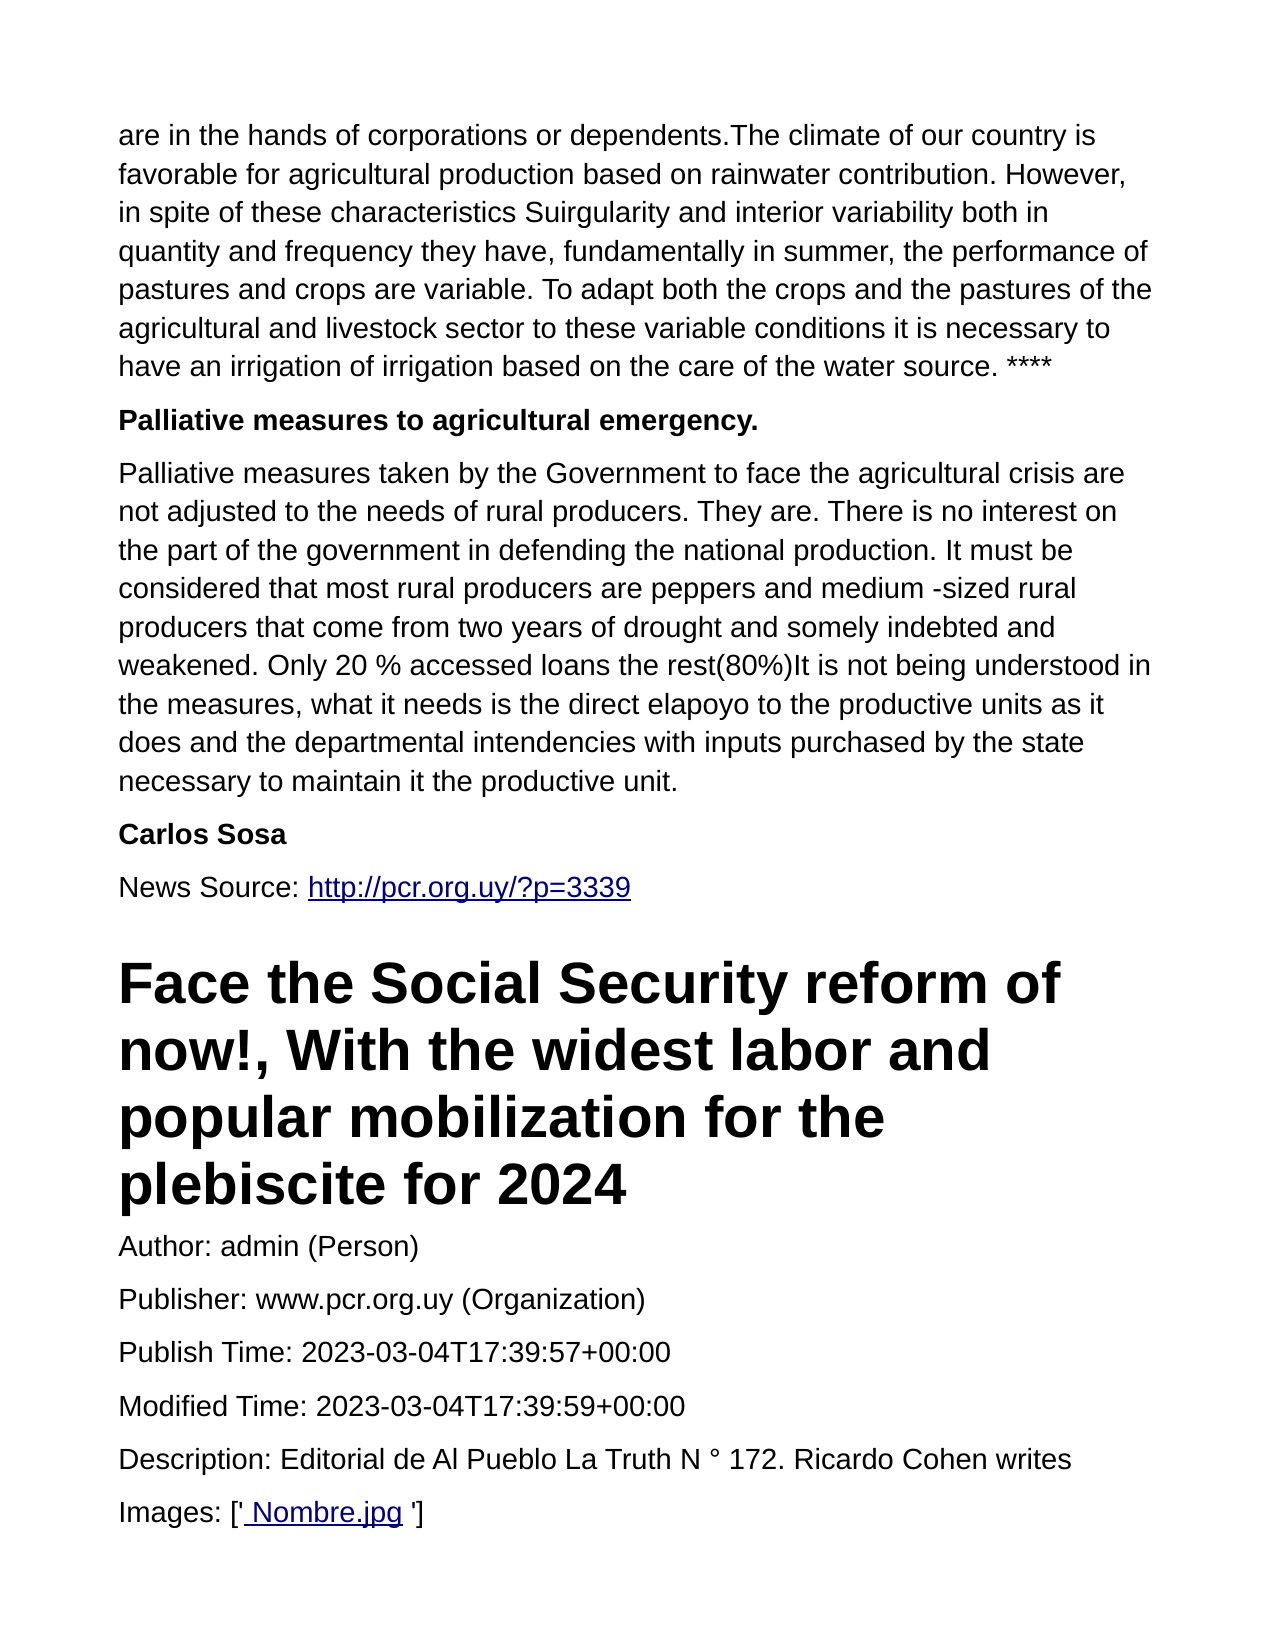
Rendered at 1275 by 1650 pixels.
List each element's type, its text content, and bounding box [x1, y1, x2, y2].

text News Source: http://pcr.org.uy/?p=3339 [118, 870, 1157, 904]
text Palliative measures to agricultural emergency. [118, 402, 1157, 436]
text Images: [' Nombre.jpg '] [118, 1495, 1157, 1528]
text Description: Editorial de Al Pueblo La Truth N ° 172. Ricardo Cohen writes [118, 1442, 1157, 1475]
text are in the hands of corporations or dependents.The climate of our country is favorable for agricultural production based on rainwater contribution. However, in spite of these characteristics Suirgularity and interior variability both in quantity and frequency they have, fundamentally in summer, the performance of pastures and crops are variable. To adapt both the crops and the pastures of the agricultural and livestock sector to these variable conditions it is necessary to have an irrigation of irrigation based on the care of the water source. **** [118, 118, 1157, 383]
text Carlos Sosa [118, 817, 1157, 851]
text Publisher: www.pcr.org.uy (Organization) [118, 1282, 1157, 1316]
subtitle Face the Social Security reform of now!, With the widest labor and popular mobilization for the plebiscite for 2024 [118, 948, 1157, 1217]
text Author: admin (Person) [118, 1229, 1157, 1263]
text Palliative measures taken by the Government to face the agricultural crisis are not adjusted to the needs of rural producers. They are. There is no interest on the part of the government in defending the national production. It must be considered that most rural producers are peppers and medium -sized rural producers that come from two years of drought and somely indebted and weakened. Only 20 % accessed loans the rest(80%)It is not being understood in the measures, what it needs is the direct elapoyo to the productive units as it does and the departmental intendencies with inputs purchased by the state necessary to maintain it the productive unit. [118, 456, 1157, 797]
text Modified Time: 2023-03-04T17:39:59+00:00 [118, 1388, 1157, 1422]
text Publish Time: 2023-03-04T17:39:57+00:00 [118, 1335, 1157, 1369]
